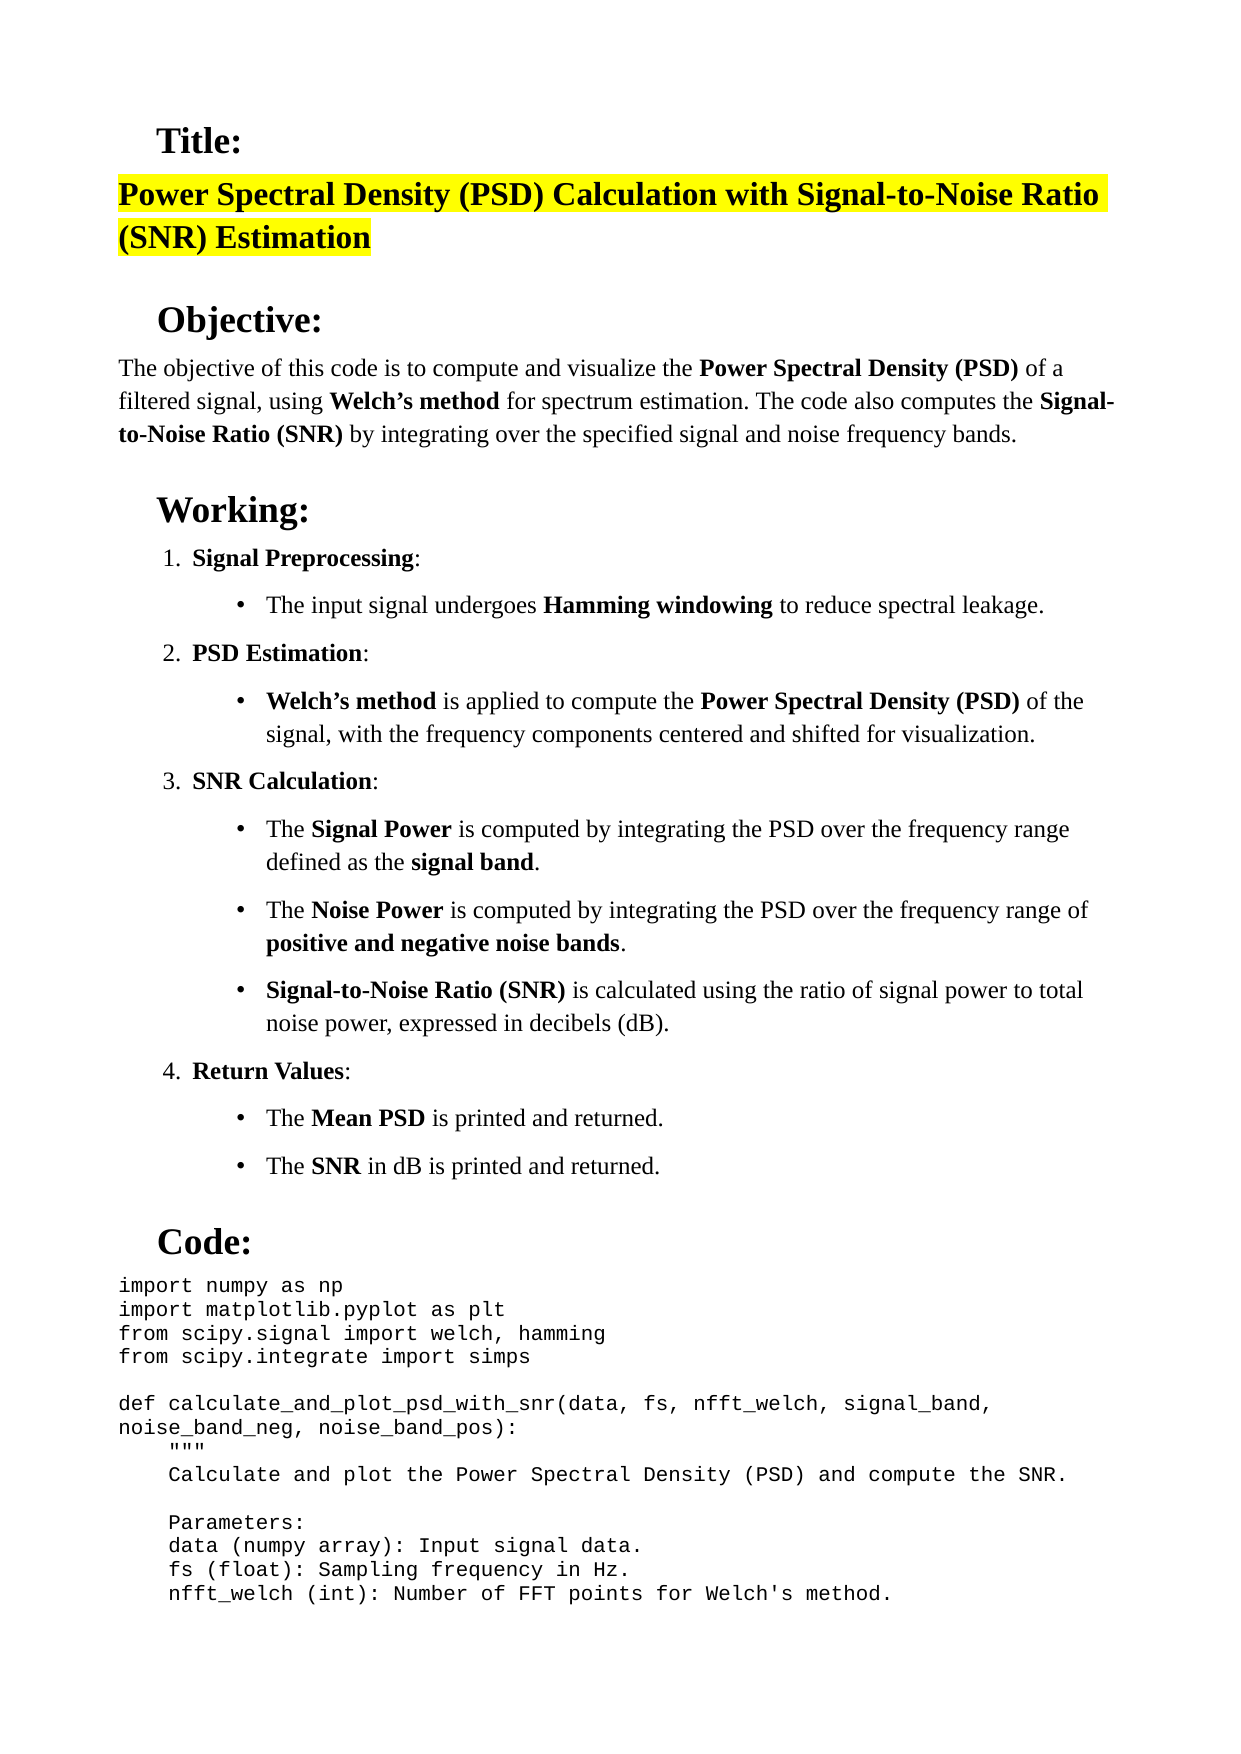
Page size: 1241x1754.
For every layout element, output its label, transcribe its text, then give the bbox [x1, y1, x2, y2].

subtitle 📄 Title: [118, 118, 1122, 161]
list The Mean PSD is printed and returned. [236, 1103, 1122, 1132]
list PSD Estimation: [162, 638, 1122, 667]
list Welch’s method is applied to compute the Power Spectral Density (PSD) of the signal, with the frequency components centered and shifted for visualization. [236, 686, 1122, 748]
text fs (float): Sampling frequency in Hz. [118, 1559, 1122, 1583]
list The Signal Power is computed by integrating the PSD over the frequency range defined as the signal band. [236, 814, 1122, 876]
text def calculate_and_plot_psd_with_snr(data, fs, nfft_welch, signal_band, noise_band_neg, noise_band_pos): [118, 1393, 1122, 1441]
list Signal Preprocessing: [162, 543, 1122, 572]
text Parameters: [118, 1512, 1122, 1535]
text nfft_welch (int): Number of FFT points for Welch's method. [118, 1583, 1122, 1606]
text from scipy.signal import welch, hamming [118, 1322, 1122, 1346]
subtitle 🎯 Objective: [118, 297, 1122, 340]
text Power Spectral Density (PSD) Calculation with Signal-to-Noise Ratio (SNR) Estimation [118, 174, 1122, 256]
list The input signal undergoes Hamming windowing to reduce spectral leakage. [236, 591, 1122, 619]
subtitle 🔧 Working: [118, 487, 1122, 531]
list Signal-to-Noise Ratio (SNR) is calculated using the ratio of signal power to total noise power, expressed in decibels (dB). [236, 975, 1122, 1037]
list SNR Calculation: [162, 766, 1122, 795]
text data (numpy array): Input signal data. [118, 1535, 1122, 1559]
text """ [118, 1441, 1122, 1464]
subtitle 🧠 Code: [118, 1219, 1122, 1263]
text from scipy.integrate import simps [118, 1346, 1122, 1370]
text Calculate and plot the Power Spectral Density (PSD) and compute the SNR. [118, 1464, 1122, 1488]
list Return Values: [162, 1056, 1122, 1085]
text import numpy as np [118, 1275, 1122, 1299]
list The Noise Power is computed by integrating the PSD over the frequency range of positive and negative noise bands. [236, 895, 1122, 956]
text The objective of this code is to compute and visualize the Power Spectral Density (PSD) of a filtered signal, using Welch’s method for spectrum estimation. The code also computes the Signal-to-Noise Ratio (SNR) by integrating over the specified signal and noise frequency bands. [118, 353, 1122, 448]
list The SNR in dB is printed and returned. [236, 1151, 1122, 1180]
text import matplotlib.pyplot as plt [118, 1299, 1122, 1322]
